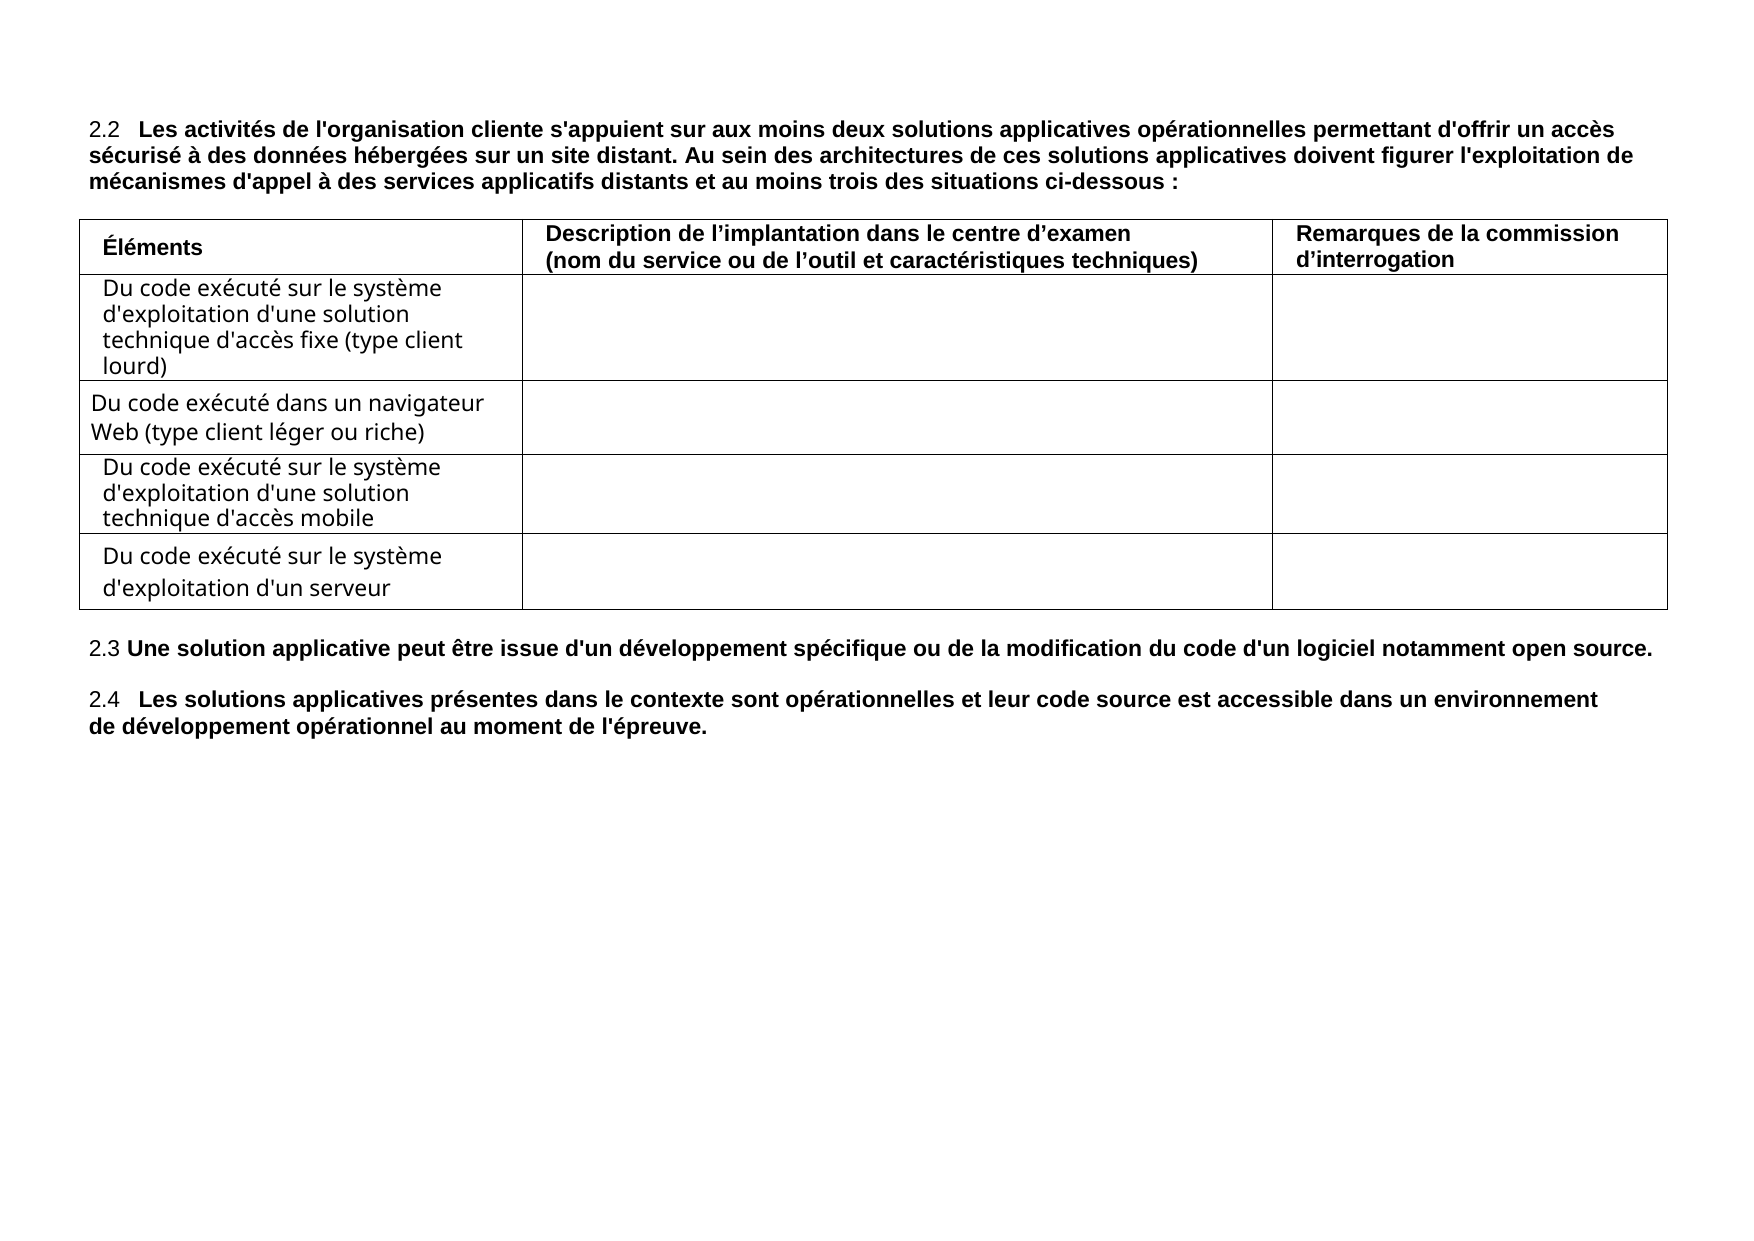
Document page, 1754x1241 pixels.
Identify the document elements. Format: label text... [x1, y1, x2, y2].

table_cell [1273, 275, 1667, 379]
table_cell Du code exécuté sur le système d'exploitation d'une solution technique d'accès mobile [80, 455, 522, 533]
table_cell Du code exécuté sur le système d'exploitation d'une solution technique d'accès fixe (type client lourd) [80, 275, 522, 379]
table_cell [523, 534, 1272, 609]
table_cell [1273, 381, 1667, 454]
table_cell [1273, 455, 1667, 533]
table_cell [1273, 534, 1667, 609]
table_cell Du code exécuté dans un navigateur Web (type client léger ou riche) [80, 381, 522, 454]
table_cell [523, 275, 1272, 379]
list Les solutions applicatives présentes dans le contexte sont opérationnelles et leur code source est accessible dans un environnement de développement opérationnel au moment de l'épreuve. [88, 686, 1615, 739]
list Une solution applicative peut être issue d'un développement spécifique ou de la modification du code d'un logiciel notamment open source. [88, 635, 1689, 661]
table_header Éléments [80, 220, 522, 274]
table_cell [523, 455, 1272, 533]
table_header Description de l’implantation dans le centre d’examen (nom du service ou de l’outil et caractéristiques techniques) [523, 220, 1272, 274]
table_header Remarques de la commission d’interrogation [1273, 220, 1667, 274]
list Les activités de l'organisation cliente s'appuient sur aux moins deux solutions applicatives opérationnelles permettant d'offrir un accès sécurisé à des données hébergées sur un site distant. Au sein des architectures de ces solutions applicatives doivent figurer l'exploitation de mécanismes d'appel à des services applicatifs distants et au moins trois des situations ci-dessous : [88, 116, 1634, 194]
table_cell Du code exécuté sur le système d'exploitation d'un serveur [80, 534, 522, 609]
table_cell [523, 381, 1272, 454]
